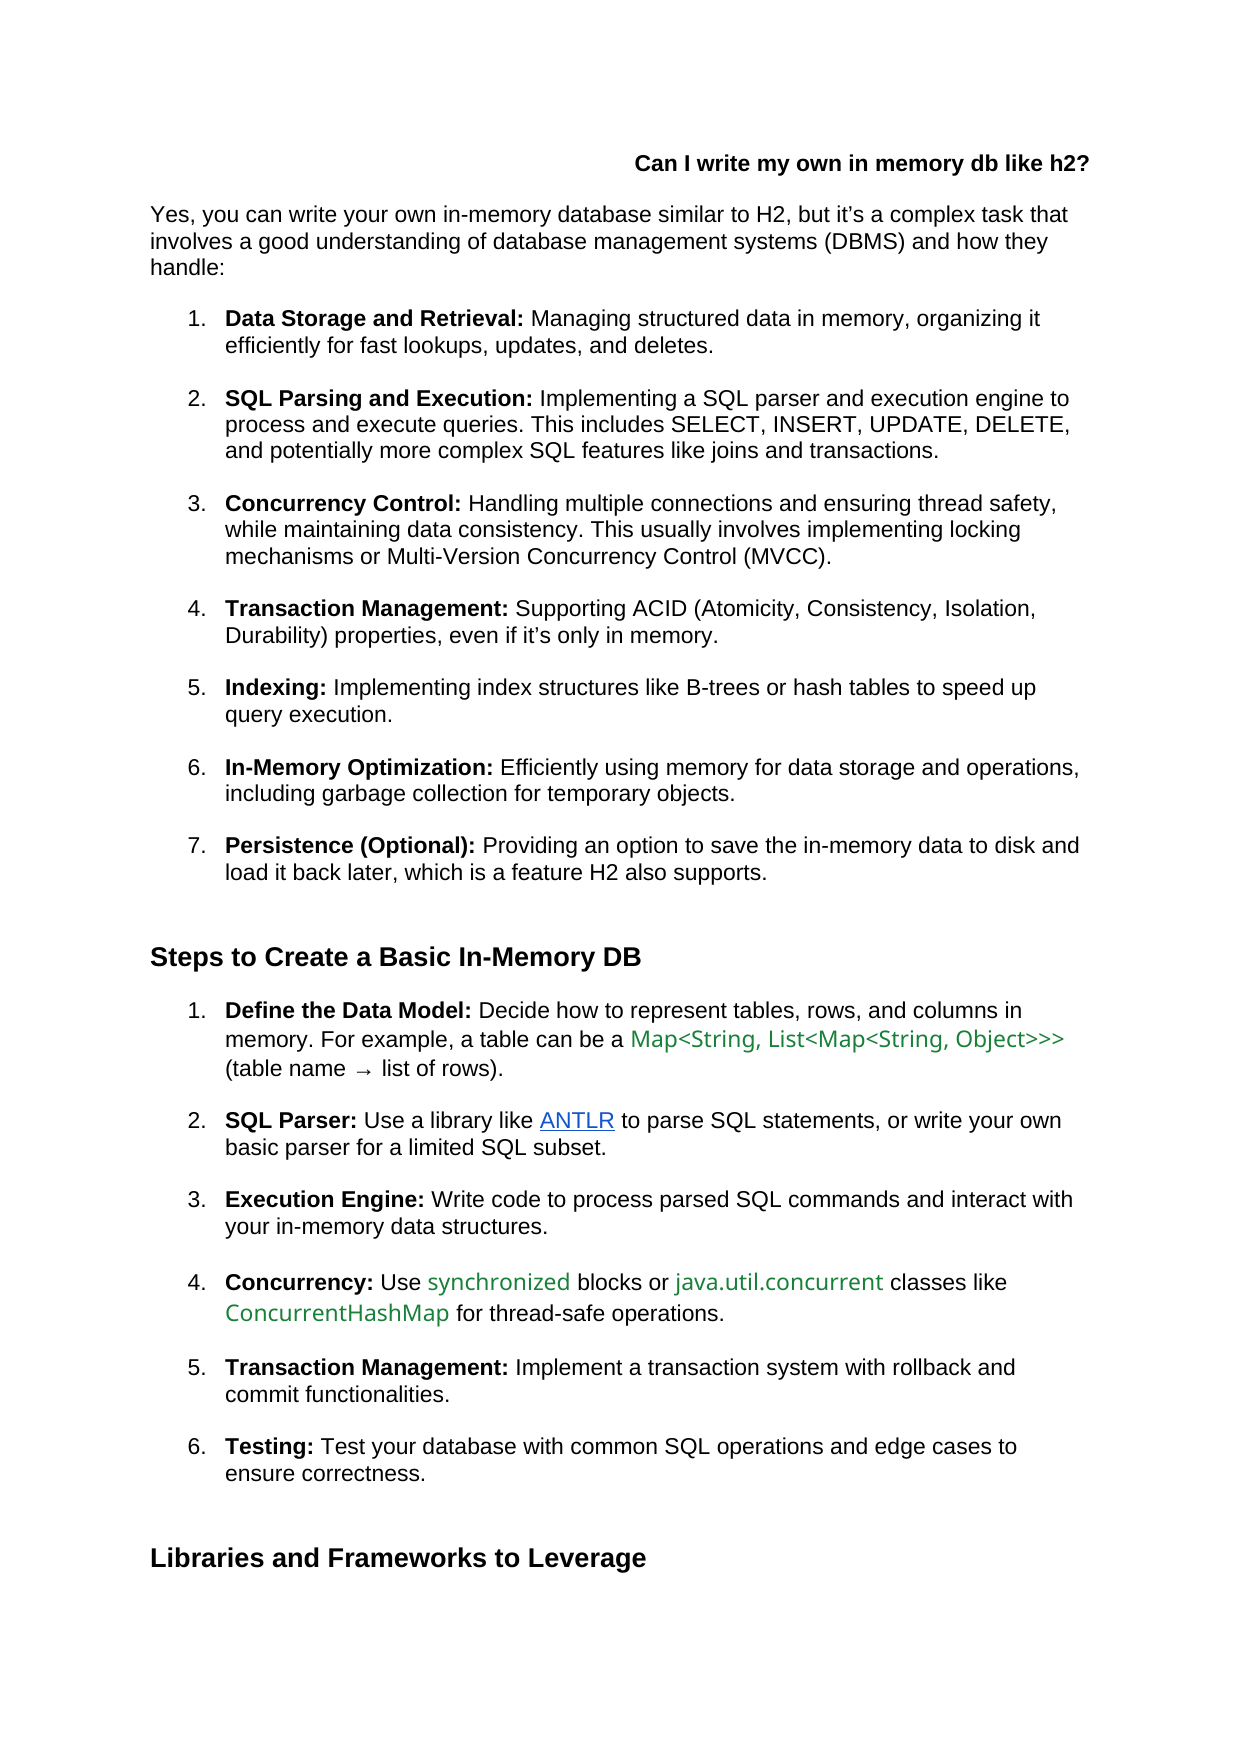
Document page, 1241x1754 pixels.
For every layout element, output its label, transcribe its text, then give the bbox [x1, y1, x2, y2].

list Transaction Management: Supporting ACID (Atomicity, Consistency, Isolation, Durability) properties, even if it’s only in memory. [187, 595, 1090, 674]
list Data Storage and Retrieval: Managing structured data in memory, organizing it efficiently for fast lookups, updates, and deletes. [187, 305, 1090, 384]
list Persistence (Optional): Providing an option to save the in-memory data to disk and load it back later, which is a feature H2 also supports. [187, 832, 1090, 912]
list Testing: Test your database with common SQL operations and edge cases to ensure correctness. [187, 1433, 1090, 1512]
list Indexing: Implementing index structures like B-trees or hash tables to speed up query execution. [187, 674, 1090, 753]
list Concurrency Control: Handling multiple connections and ensuring thread safety, while maintaining data consistency. This usually involves implementing locking mechanisms or Multi-Version Concurrency Control (MVCC). [187, 490, 1090, 595]
list SQL Parsing and Execution: Implementing a SQL parser and execution engine to process and execute queries. This includes SELECT, INSERT, UPDATE, DELETE, and potentially more complex SQL features like joins and transactions. [187, 384, 1090, 490]
list SQL Parser: Use a library like ANTLR to parse SQL statements, or write your own basic parser for a limited SQL subset. [187, 1107, 1090, 1186]
text Can I write my own in memory db like h2? [150, 150, 1090, 176]
list Execution Engine: Write code to process parsed SQL commands and interact with your in-memory data structures. [187, 1186, 1090, 1265]
list Define the Data Model: Decide how to represent tables, rows, and columns in memory. For example, a table can be a Map<String, List<Map<String, Object>>> (table name → list of rows). [187, 997, 1090, 1107]
list In-Memory Optimization: Efficiently using memory for data storage and operations, including garbage collection for temporary objects. [187, 753, 1090, 832]
subtitle Libraries and Frameworks to Leverage [150, 1542, 1090, 1573]
list Transaction Management: Implement a transaction system with rollback and commit functionalities. [187, 1354, 1090, 1433]
text Yes, you can write your own in-memory database similar to H2, but it’s a complex task that involves a good understanding of database management systems (DBMS) and how they handle: [150, 201, 1090, 280]
subtitle Steps to Create a Basic In-Memory DB [150, 941, 1090, 972]
list Concurrency: Use synchronized blocks or java.util.concurrent classes like ConcurrentHashMap for thread-safe operations. [187, 1265, 1090, 1354]
